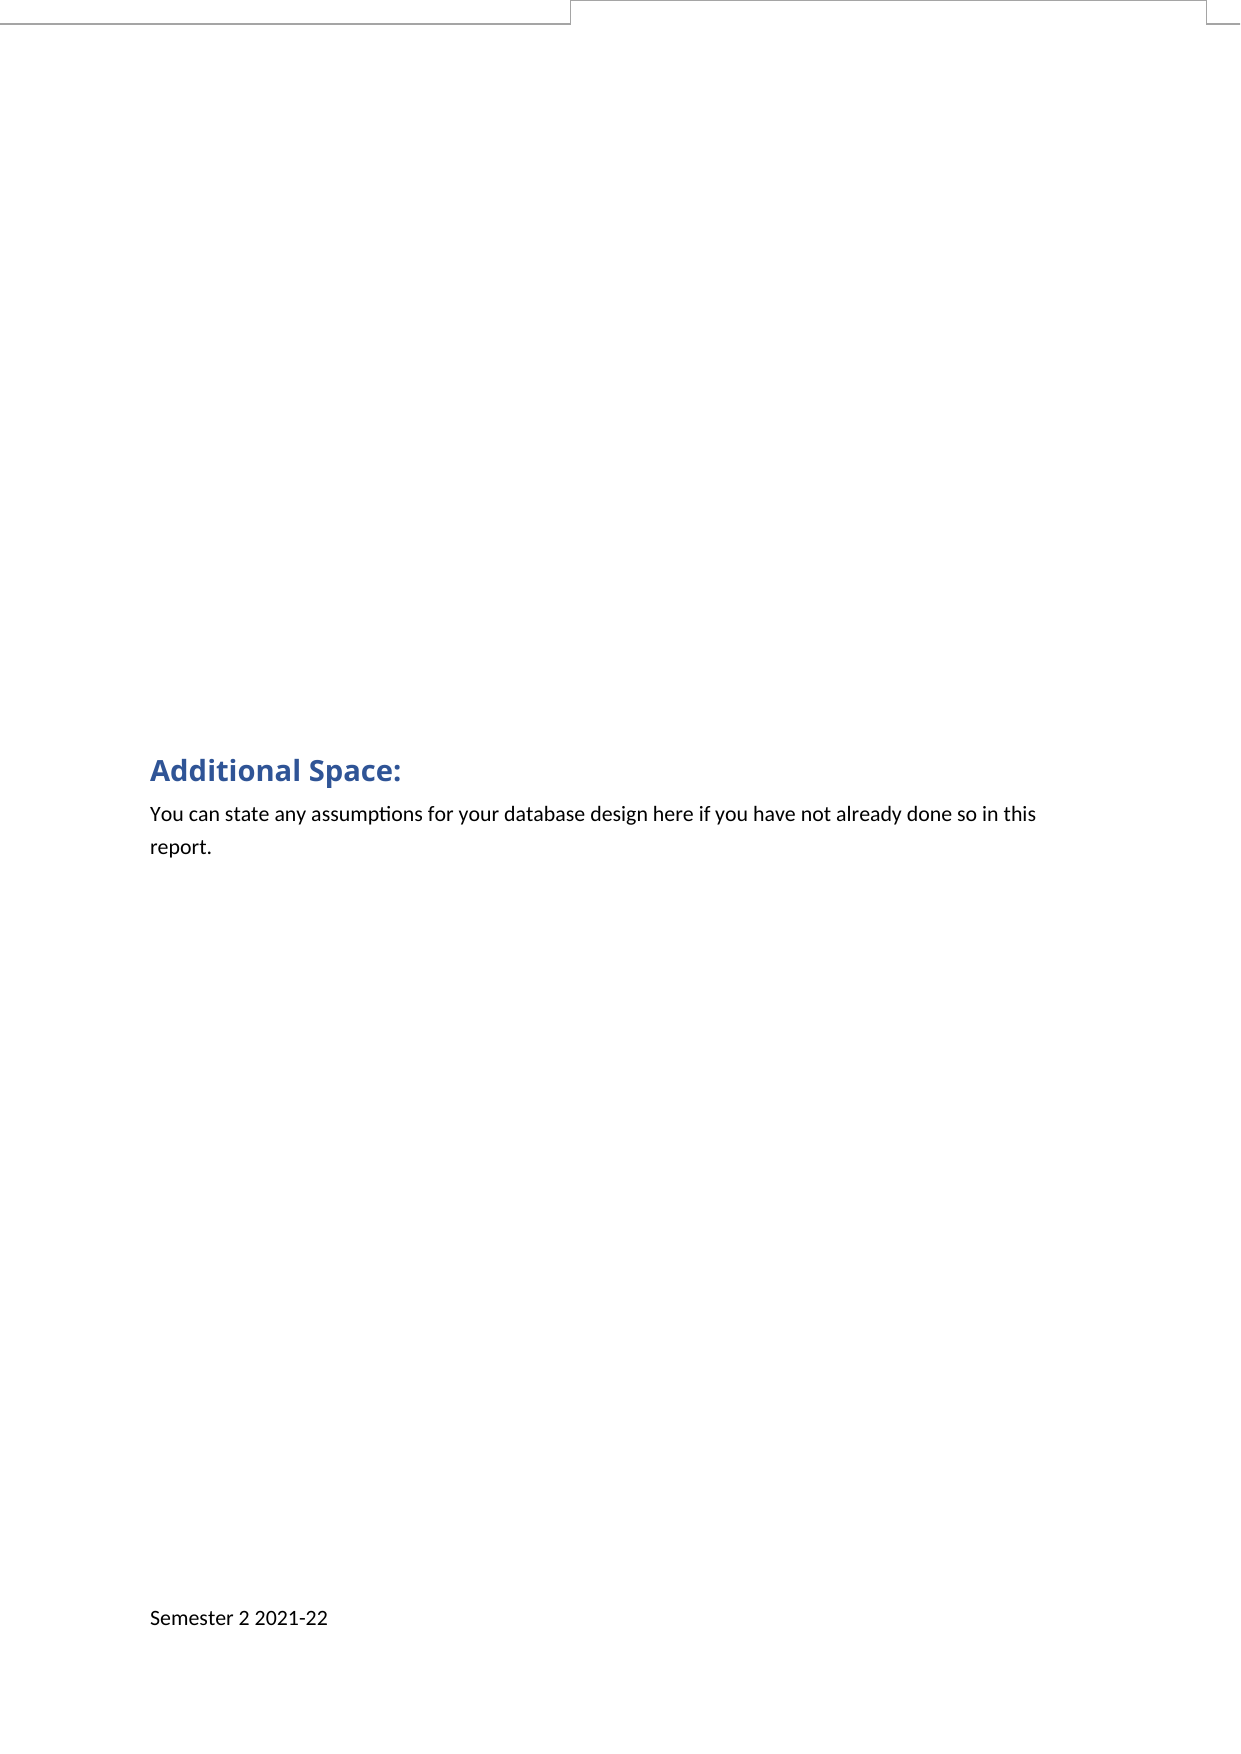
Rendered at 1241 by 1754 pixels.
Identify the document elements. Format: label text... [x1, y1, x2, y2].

text You can state any assumptions for your database design here if you have not already done so in this report. [150, 800, 1090, 860]
subtitle Additional Space: [150, 751, 1090, 790]
